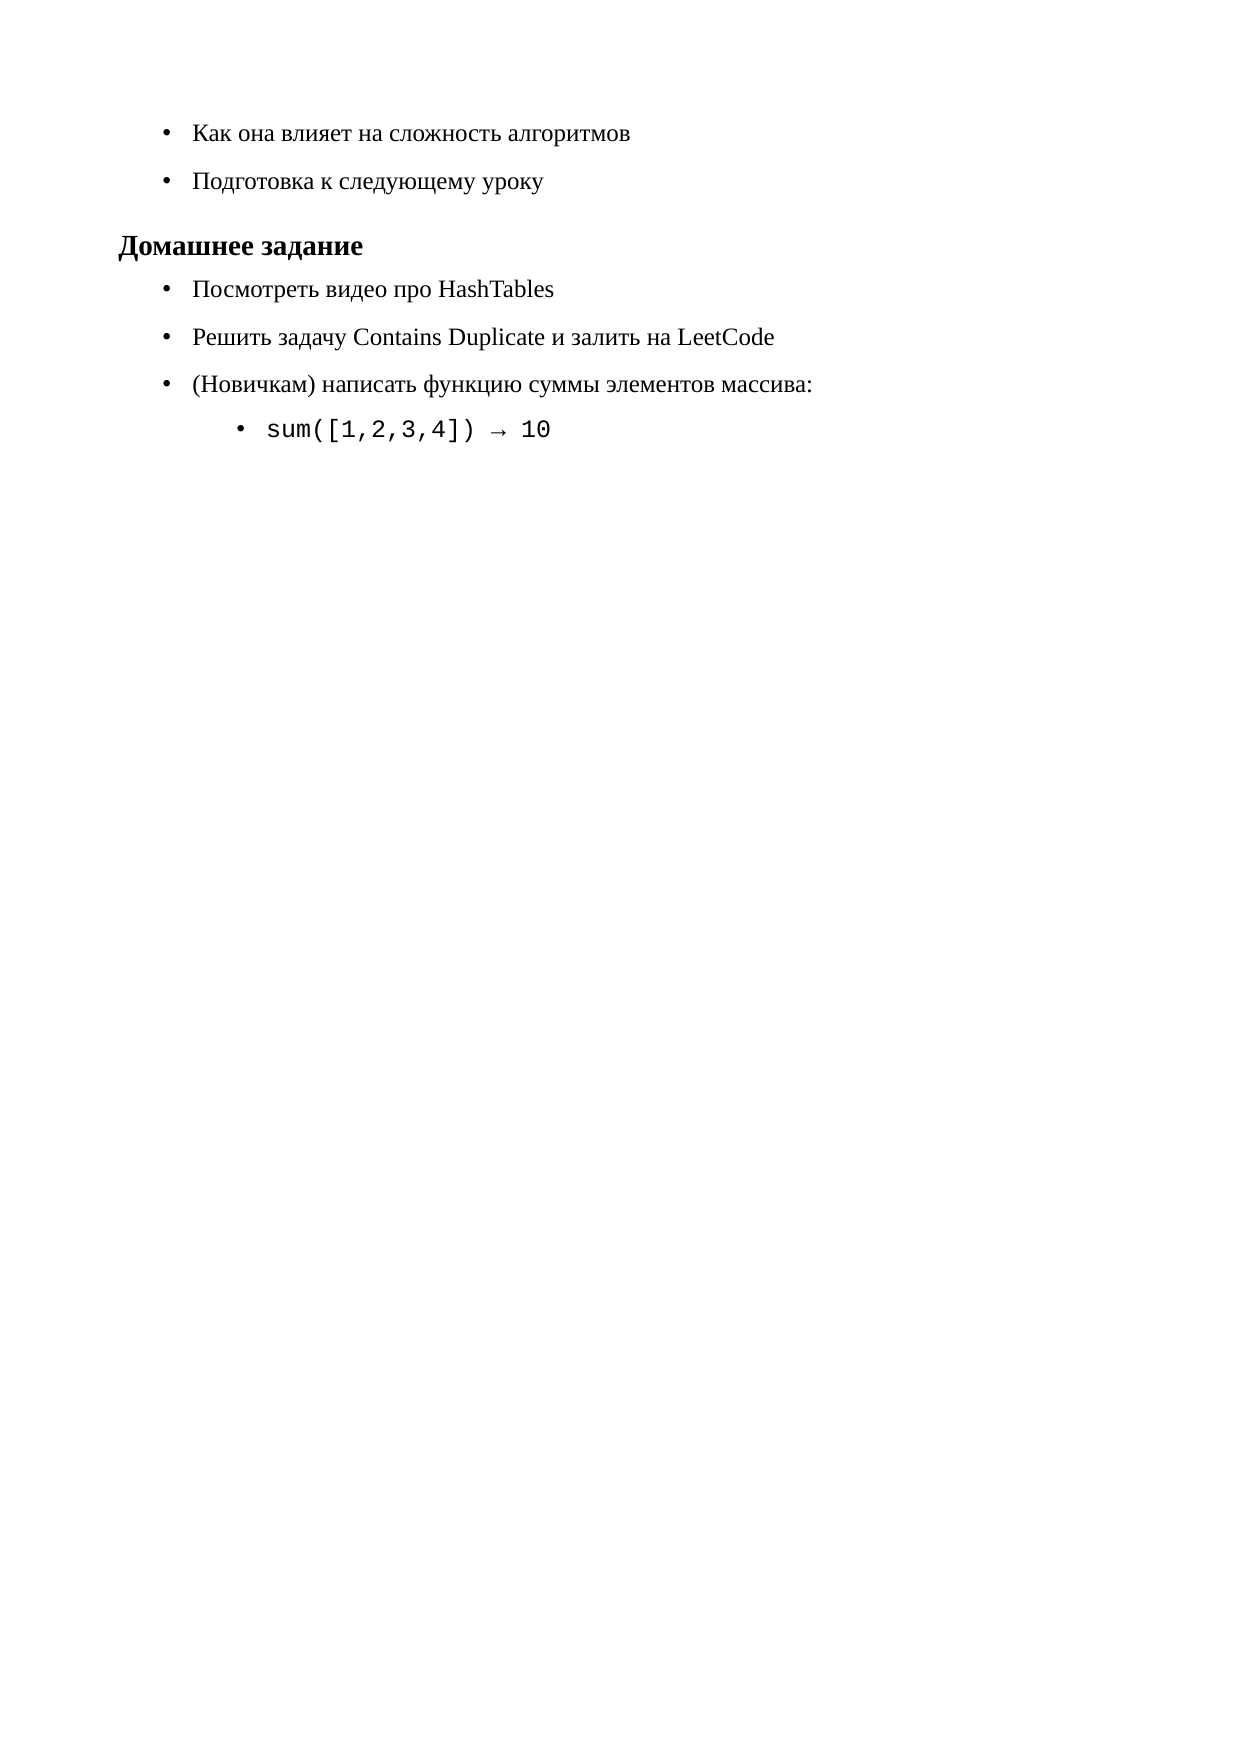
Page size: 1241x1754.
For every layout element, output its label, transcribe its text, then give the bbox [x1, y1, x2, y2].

list sum([1,2,3,4]) → 10 [236, 417, 1122, 445]
list Как она влияет на сложность алгоритмов [162, 118, 1122, 147]
subtitle Домашнее задание [118, 228, 1122, 261]
list (Новичкам) написать функцию суммы элементов массива: [162, 369, 1122, 398]
list Решить задачу Contains Duplicate и залить на LeetCode [162, 322, 1122, 350]
list Подготовка к следующему уроку [162, 166, 1122, 194]
list Посмотреть видео про HashTables [162, 274, 1122, 303]
